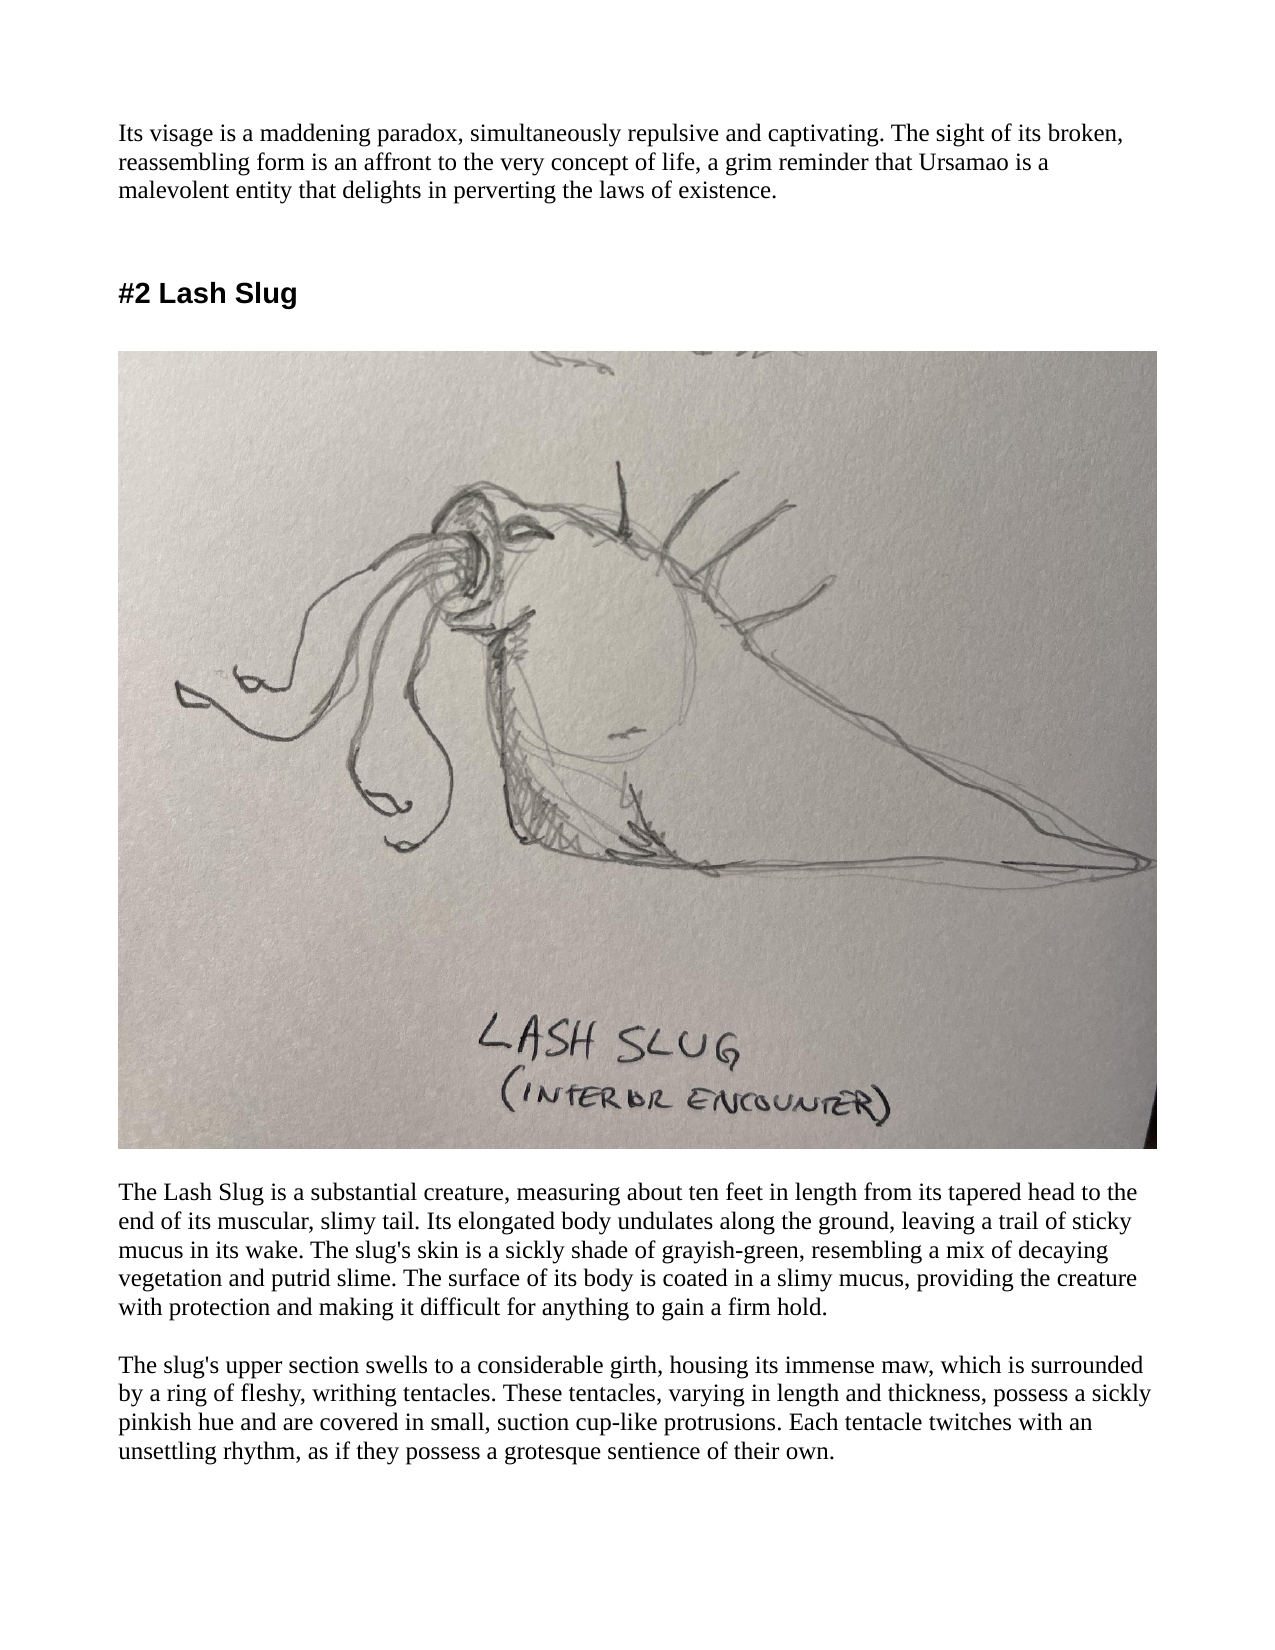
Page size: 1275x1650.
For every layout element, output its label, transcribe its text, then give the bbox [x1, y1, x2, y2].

subtitle #2 Lash Slug [118, 276, 1157, 310]
picture [118, 351, 1157, 1149]
text Its visage is a maddening paradox, simultaneously repulsive and captivating. The sight of its broken, reassembling form is an affront to the very concept of life, a grim reminder that Ursamao is a malevolent entity that delights in perverting the laws of existence. [118, 118, 1157, 204]
text The Lash Slug is a substantial creature, measuring about ten feet in length from its tapered head to the end of its muscular, slimy tail. Its elongated body undulates along the ground, leaving a trail of sticky mucus in its wake. The slug's skin is a sickly shade of grayish-green, resembling a mix of decaying vegetation and putrid slime. The surface of its body is coated in a slimy mucus, providing the creature with protection and making it difficult for anything to gain a firm hold. [118, 1177, 1157, 1321]
text The slug's upper section swells to a considerable girth, housing its immense maw, which is surrounded by a ring of fleshy, writhing tentacles. These tentacles, varying in length and thickness, possess a sickly pinkish hue and are covered in small, suction cup-like protrusions. Each tentacle twitches with an unsettling rhythm, as if they possess a grotesque sentience of their own. [118, 1350, 1157, 1465]
